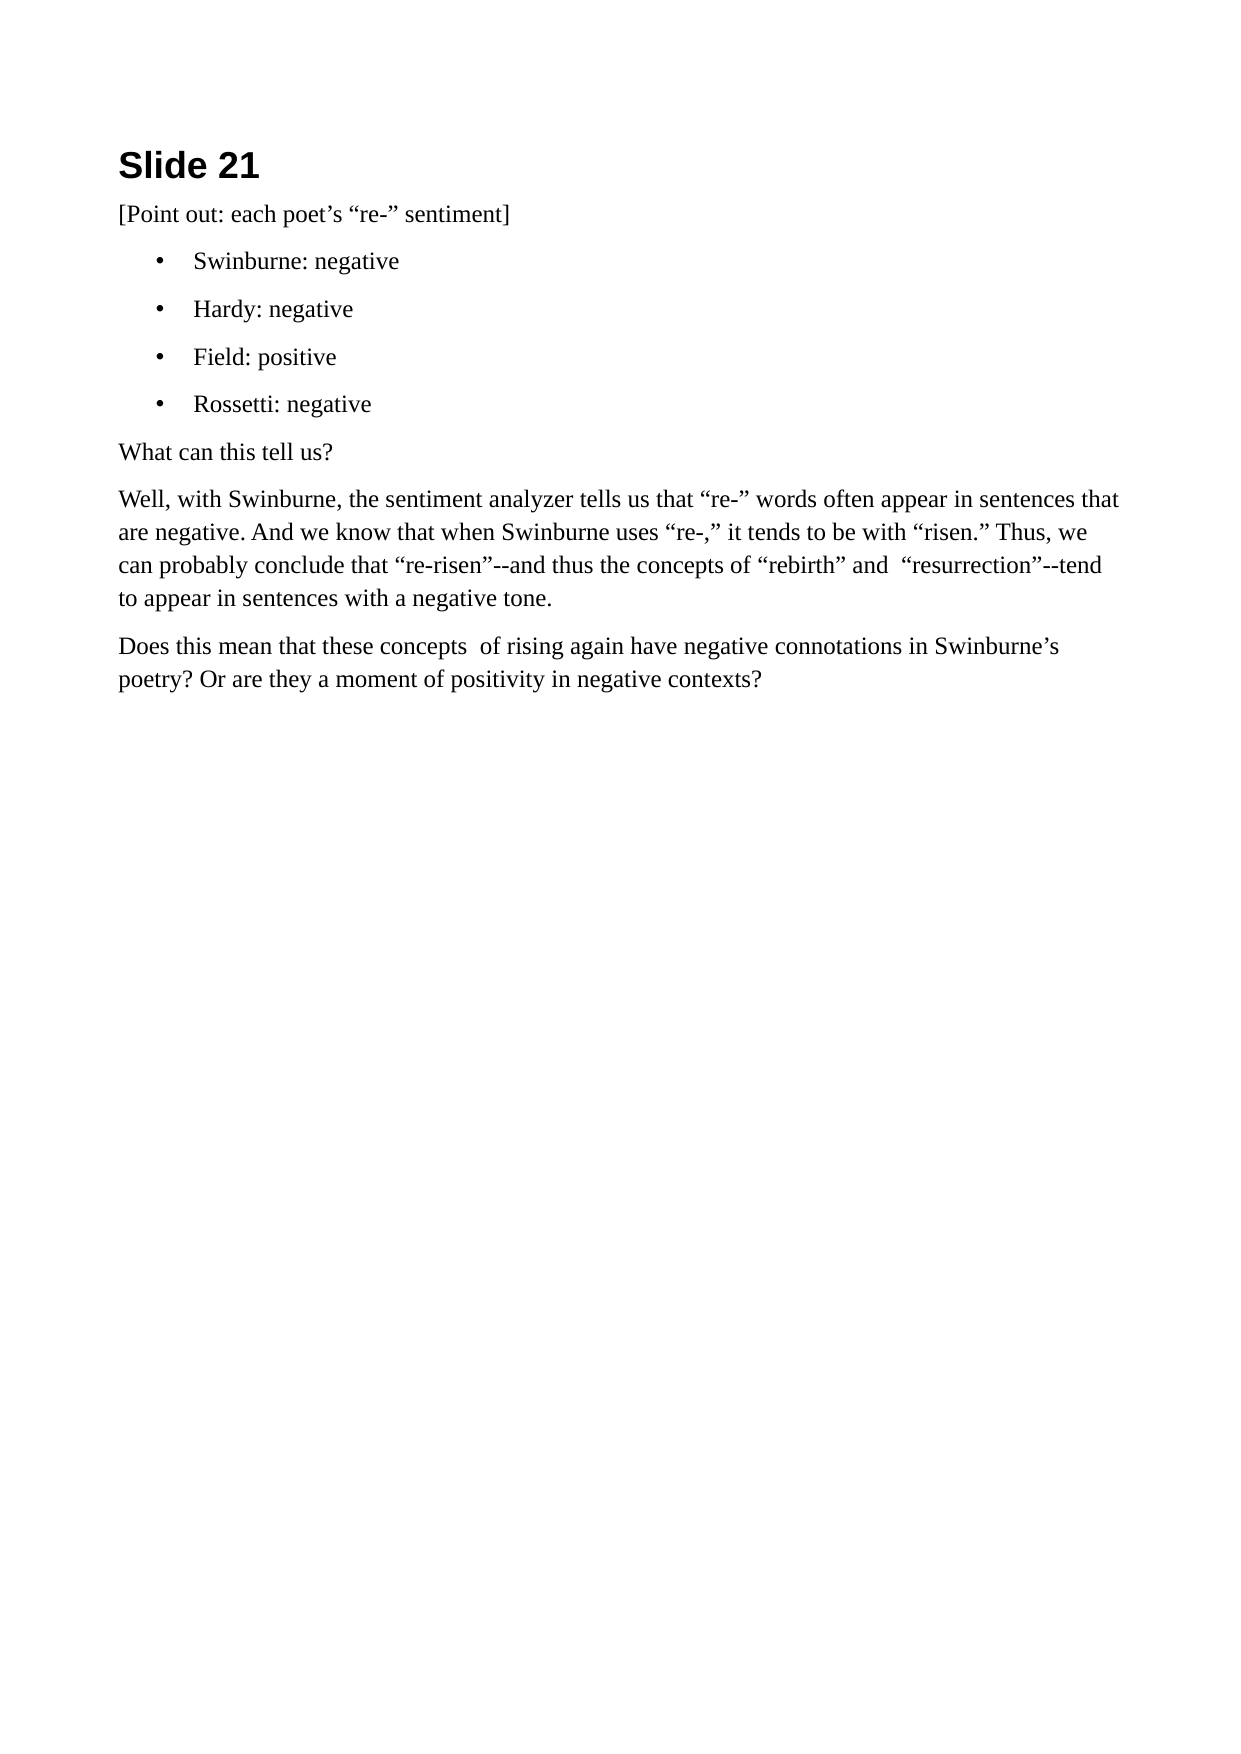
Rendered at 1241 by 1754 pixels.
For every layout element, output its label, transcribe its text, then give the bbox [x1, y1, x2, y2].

list Swinburne: negative [156, 246, 1122, 275]
text Well, with Swinburne, the sentiment analyzer tells us that “re-” words often appear in sentences that are negative. And we know that when Swinburne uses “re-,” it tends to be with “risen.” Thus, we can probably conclude that “re-risen”--and thus the concepts of “rebirth” and “resurrection”--tend to appear in sentences with a negative tone. [118, 484, 1122, 612]
text Does this mean that these concepts of rising again have negative connotations in Swinburne’s poetry? Or are they a moment of positivity in negative contexts? [118, 631, 1122, 693]
text [Point out: each poet’s “re-” sentiment] [118, 199, 1122, 227]
subtitle Slide 21 [118, 143, 1122, 186]
list Rossetti: negative [156, 389, 1122, 418]
list Field: positive [156, 342, 1122, 370]
list Hardy: negative [156, 294, 1122, 323]
text What can this tell us? [118, 437, 1122, 466]
